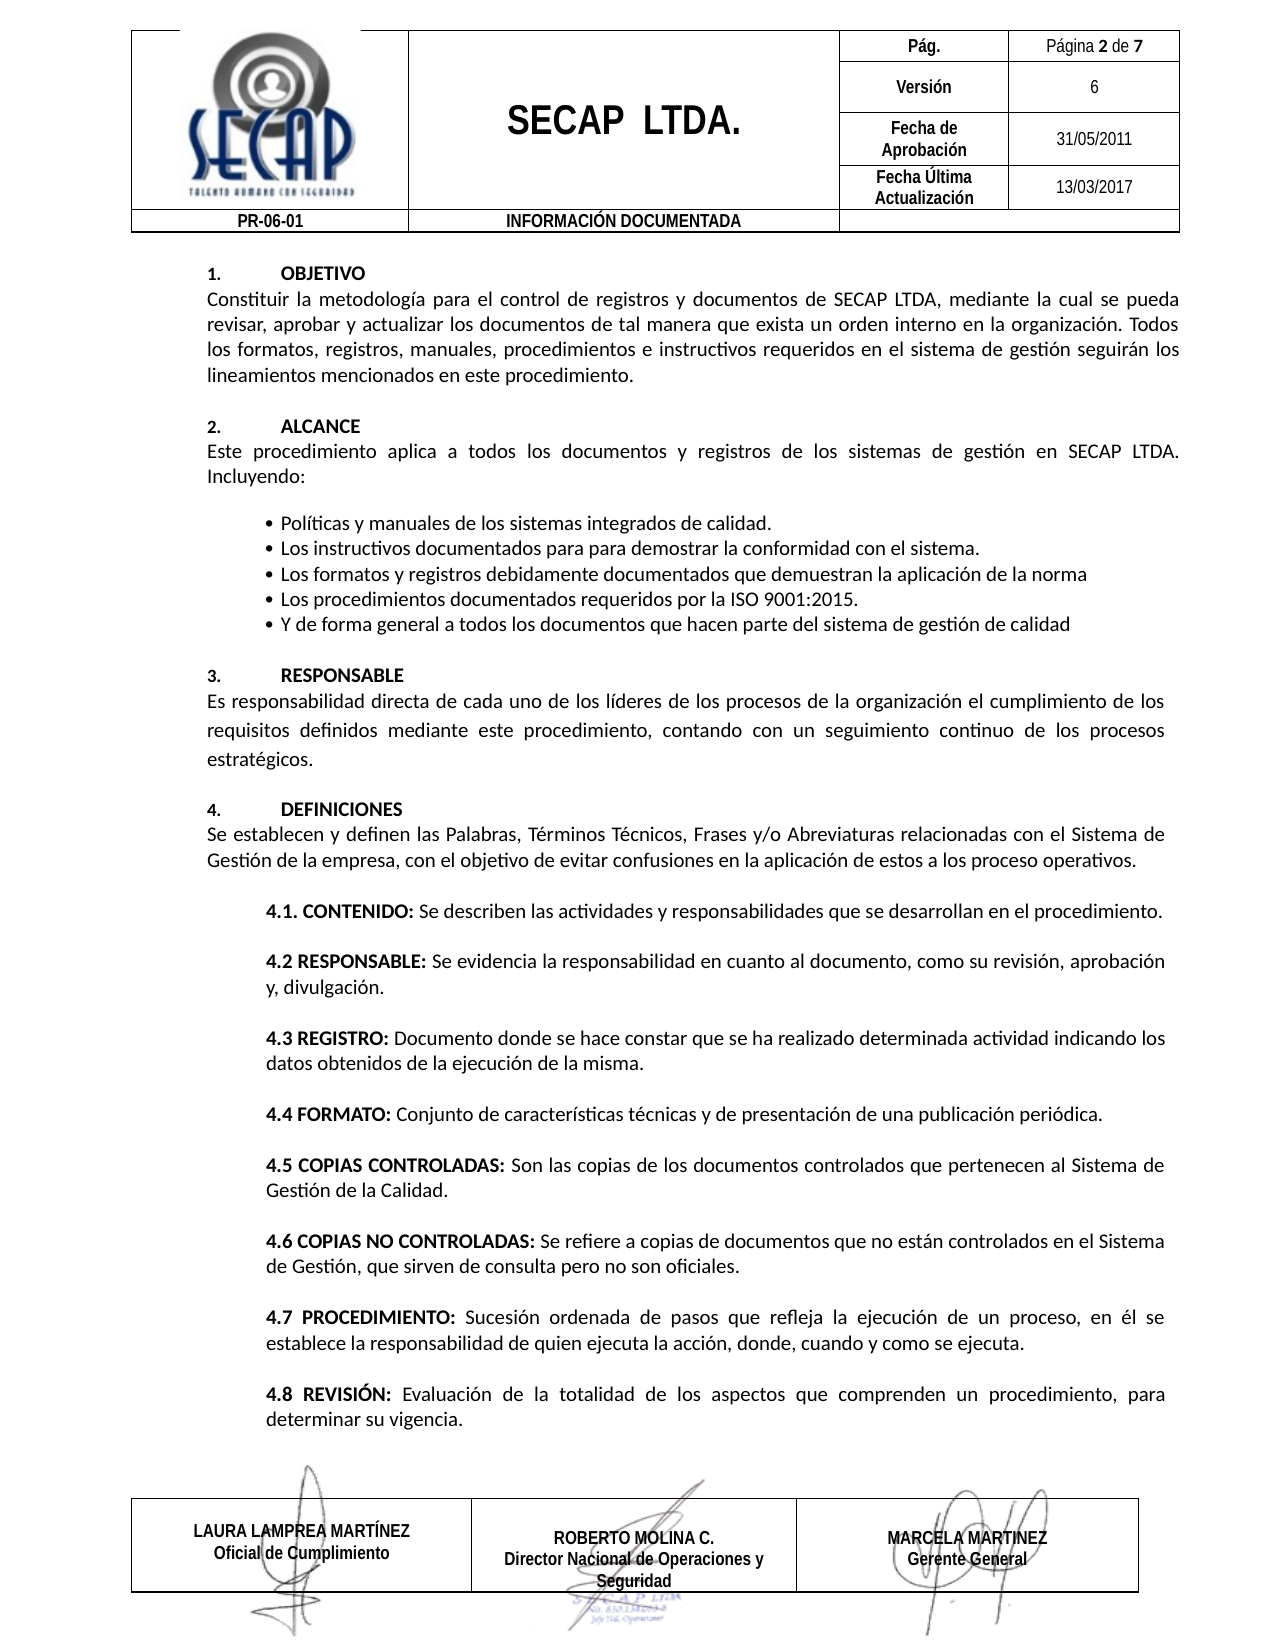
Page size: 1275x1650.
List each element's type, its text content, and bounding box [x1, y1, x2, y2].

list 4.5 COPIAS CONTROLADAS: Son las copias de los documentos controlados que pertenecen al Sistema de Gestión de la Calidad. [266, 1152, 1167, 1203]
list 4.7 PROCEDIMIENTO: Sucesión ordenada de pasos que refleja la ejecución de un proceso, en él se establece la responsabilidad de quien ejecuta la acción, donde, cuando y como se ejecuta. [266, 1304, 1167, 1355]
list Se establecen y definen las Palabras, Términos Técnicos, Frases y/o Abreviaturas relacionadas con el Sistema de Gestión de la empresa, con el objetivo de evitar confusiones en la aplicación de estos a los proceso operativos. [177, 822, 1137, 872]
list 4.2 RESPONSABLE: Se evidencia la responsabilidad en cuanto al documento, como su revisión, aprobación y, divulgación. [266, 949, 1167, 999]
list Los procedimientos documentados requeridos por la ISO 9001:2015. [266, 586, 1181, 612]
list OBJETIVO [207, 260, 1181, 286]
list Los formatos y registros debidamente documentados que demuestran la aplicación de la norma [266, 561, 1181, 586]
list Y de forma general a todos los documentos que hacen parte del sistema de gestión de calidad [266, 612, 1167, 637]
list RESPONSABLE [177, 662, 1137, 688]
list 4.3 REGISTRO: Documento donde se hace constar que se ha realizado determinada actividad indicando los datos obtenidos de la ejecución de la misma. [266, 1025, 1167, 1076]
text Es responsabilidad directa de cada uno de los líderes de los procesos de la organización el cumplimiento de los requisitos definidos mediante este procedimiento, contando con un seguimiento continuo de los procesos estratégicos. [177, 688, 1137, 772]
list 4.8 REVISIÓN: Evaluación de la totalidad de los aspectos que comprenden un procedimiento, para determinar su vigencia. [266, 1381, 1167, 1432]
list ALCANCE [207, 413, 1181, 438]
list Los instructivos documentados para para demostrar la conformidad con el sistema. [266, 535, 1181, 561]
list Políticas y manuales de los sistemas integrados de calidad. [266, 510, 1181, 535]
text Este procedimiento aplica a todos los documentos y registros de los sistemas de gestión en SECAP LTDA. Incluyendo: [207, 438, 1181, 489]
list DEFINICIONES [207, 796, 1167, 822]
text Constituir la metodología para el control de registros y documentos de SECAP LTDA, mediante la cual se pueda revisar, aprobar y actualizar los documentos de tal manera que exista un orden interno en la organización. Todos los formatos, registros, manuales, procedimientos e instructivos requeridos en el sistema de gestión seguirán los lineamientos mencionados en este procedimiento. [207, 286, 1181, 387]
list 4.1. CONTENIDO: Se describen las actividades y responsabilidades que se desarrollan en el procedimiento. [266, 898, 1167, 923]
list 4.6 COPIAS NO CONTROLADAS: Se refiere a copias de documentos que no están controlados en el Sistema de Gestión, que sirven de consulta pero no son oficiales. [266, 1228, 1167, 1279]
list 4.4 FORMATO: Conjunto de características técnicas y de presentación de una publicación periódica. [266, 1101, 1167, 1127]
